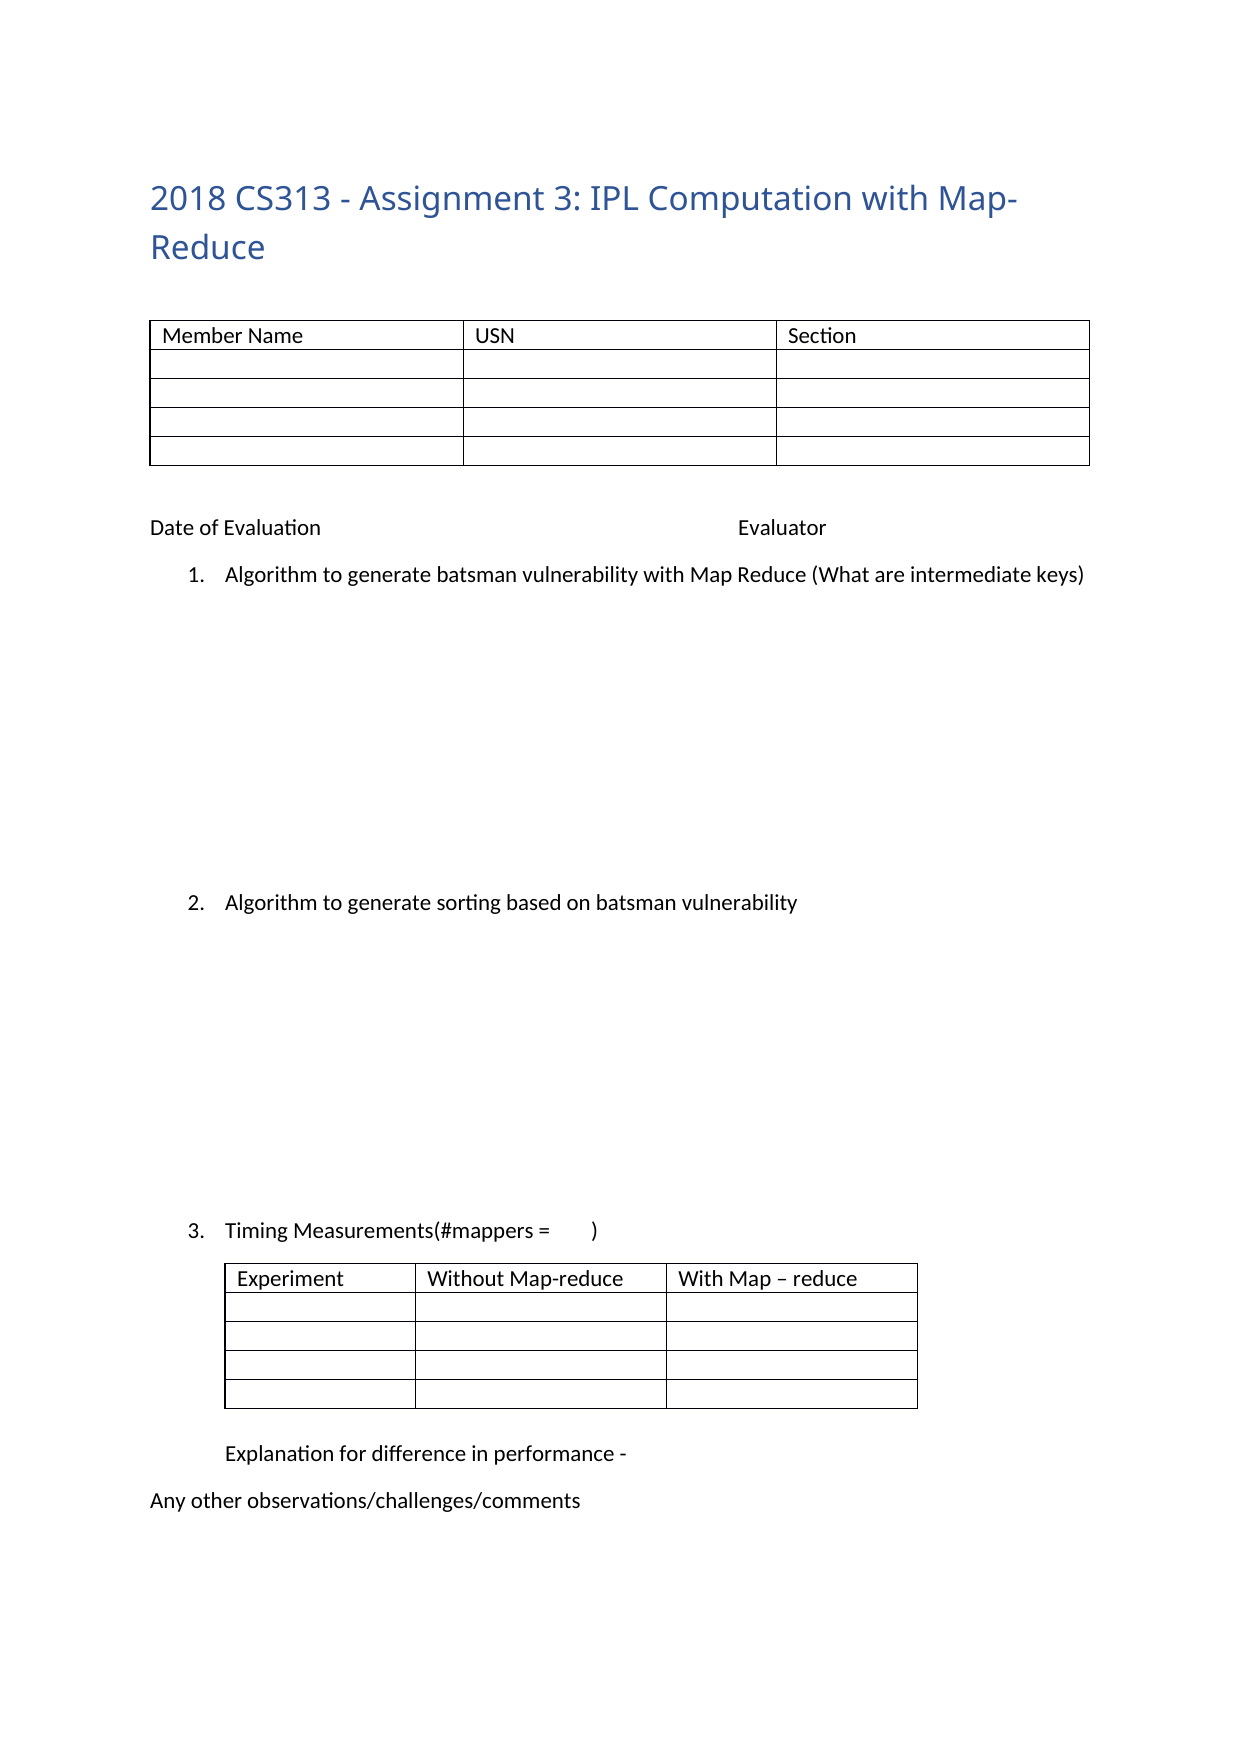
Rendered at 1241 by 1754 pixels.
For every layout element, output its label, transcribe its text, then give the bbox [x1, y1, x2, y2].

table_cell [667, 1351, 917, 1379]
table_cell [226, 1293, 415, 1321]
table_cell [416, 1322, 666, 1350]
table_cell [151, 350, 463, 378]
table_cell [226, 1351, 415, 1379]
subtitle 2018 CS313 - Assignment 3: IPL Computation with Map-Reduce [150, 175, 1090, 269]
table_cell [416, 1351, 666, 1379]
list Algorithm to generate sorting based on batsman vulnerability [187, 888, 1090, 916]
list Algorithm to generate batsman vulnerability with Map Reduce (What are intermediate keys) [187, 560, 1090, 588]
table_cell [777, 379, 1089, 407]
table_cell [151, 408, 463, 436]
table_cell [151, 437, 463, 465]
table_cell [151, 379, 463, 407]
table_cell [464, 350, 776, 378]
table_cell [226, 1380, 415, 1408]
table_cell [667, 1380, 917, 1408]
table_header Section [777, 321, 1089, 349]
list Explanation for difference in performance - [225, 1439, 1090, 1468]
table_cell [667, 1293, 917, 1321]
list Timing Measurements(#mappers = ) [187, 1216, 1090, 1244]
table_header Experiment [226, 1264, 415, 1292]
table_cell [226, 1322, 415, 1350]
table_cell [667, 1322, 917, 1350]
table_cell [464, 379, 776, 407]
text Date of Evaluation Evaluator [150, 513, 1090, 541]
table_cell [416, 1293, 666, 1321]
table_header Without Map-reduce [416, 1264, 666, 1292]
table_header With Map – reduce [667, 1264, 917, 1292]
table_header USN [464, 321, 776, 349]
text Any other observations/challenges/comments [150, 1486, 1090, 1514]
table_cell [464, 437, 776, 465]
table_cell [464, 408, 776, 436]
table_cell [777, 350, 1089, 378]
table_cell [416, 1380, 666, 1408]
table_header Member Name [151, 321, 463, 349]
table_cell [777, 437, 1089, 465]
table_cell [777, 408, 1089, 436]
